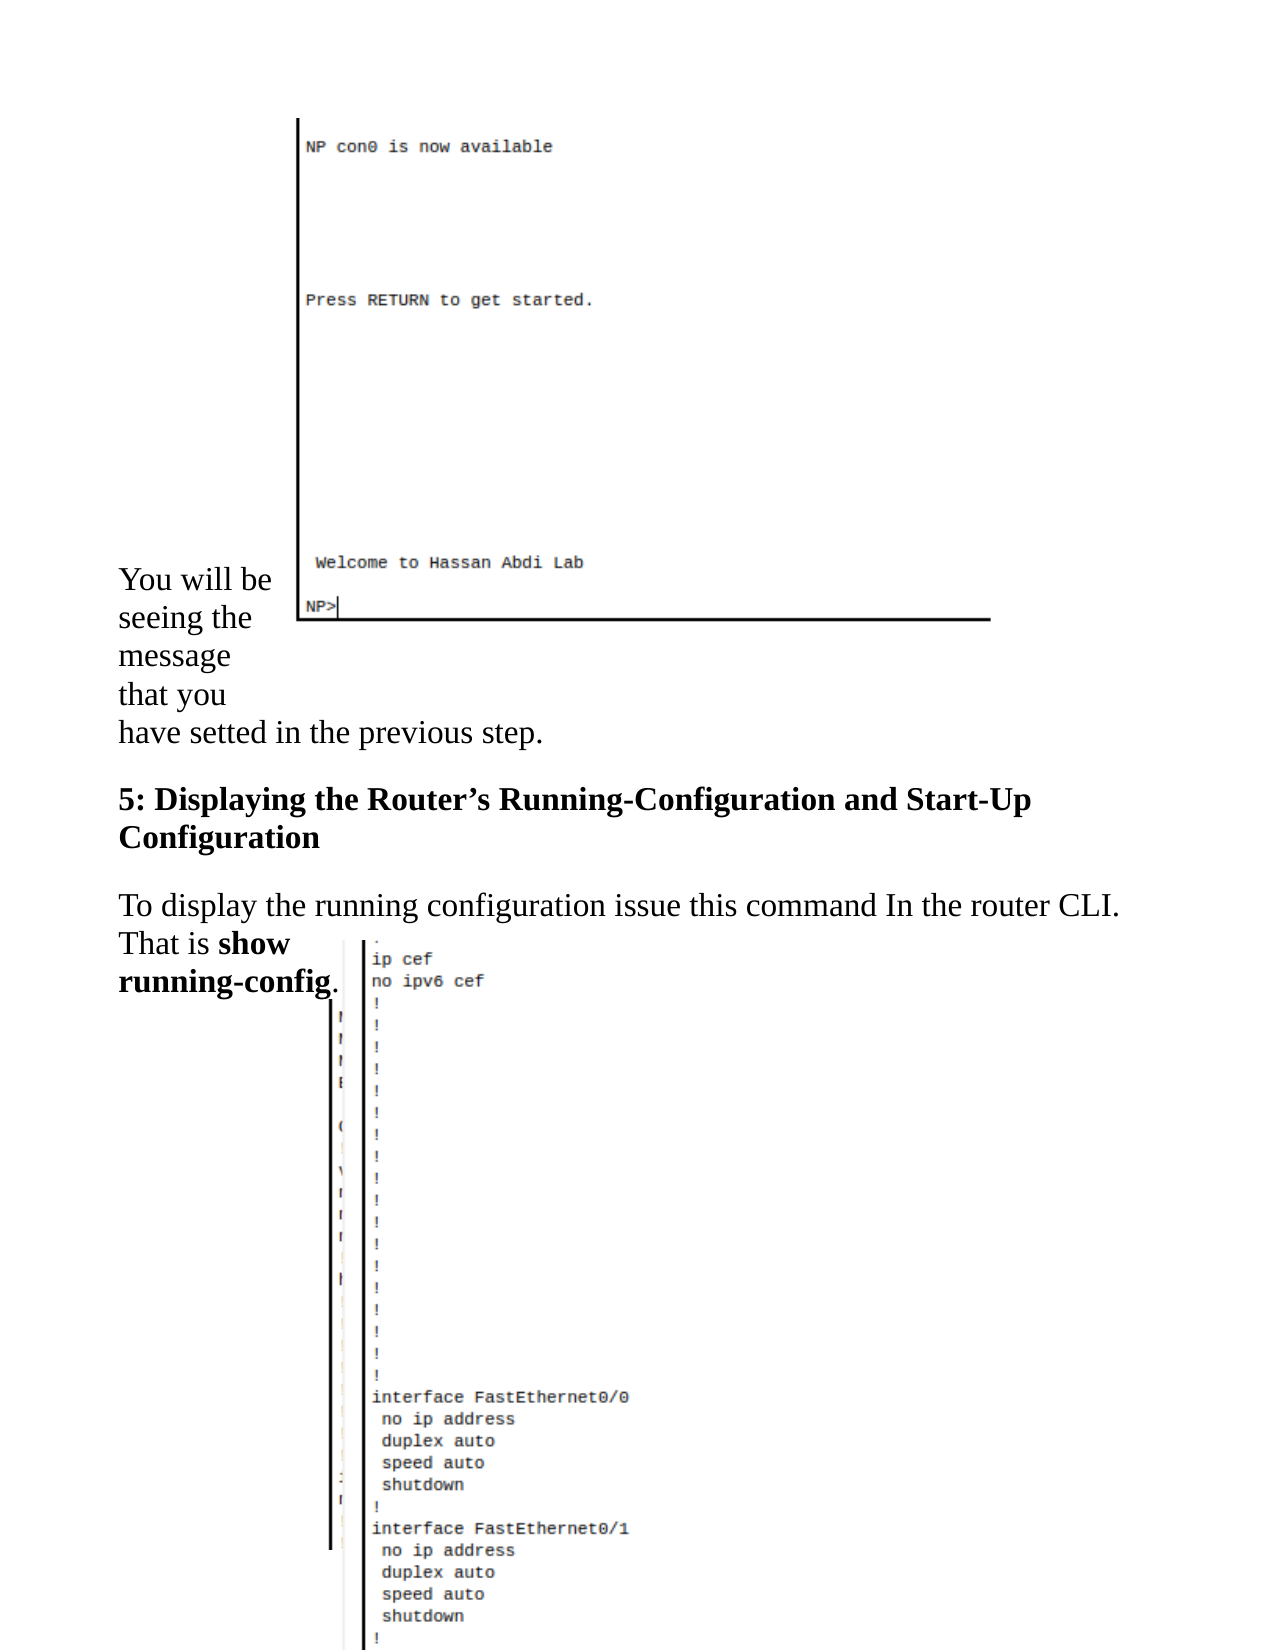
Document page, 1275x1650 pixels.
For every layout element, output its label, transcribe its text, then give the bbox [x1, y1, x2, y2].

picture [284, 118, 991, 684]
text To display the running configuration issue this command In the router CLI. That is show running-config. [118, 885, 1157, 1000]
picture [323, 940, 952, 1650]
text You will be seeing the message that you have setted in the previous step. [118, 559, 1157, 751]
text 5: Displaying the Router’s Running-Configuration and Start-Up Configuration [118, 779, 1157, 856]
